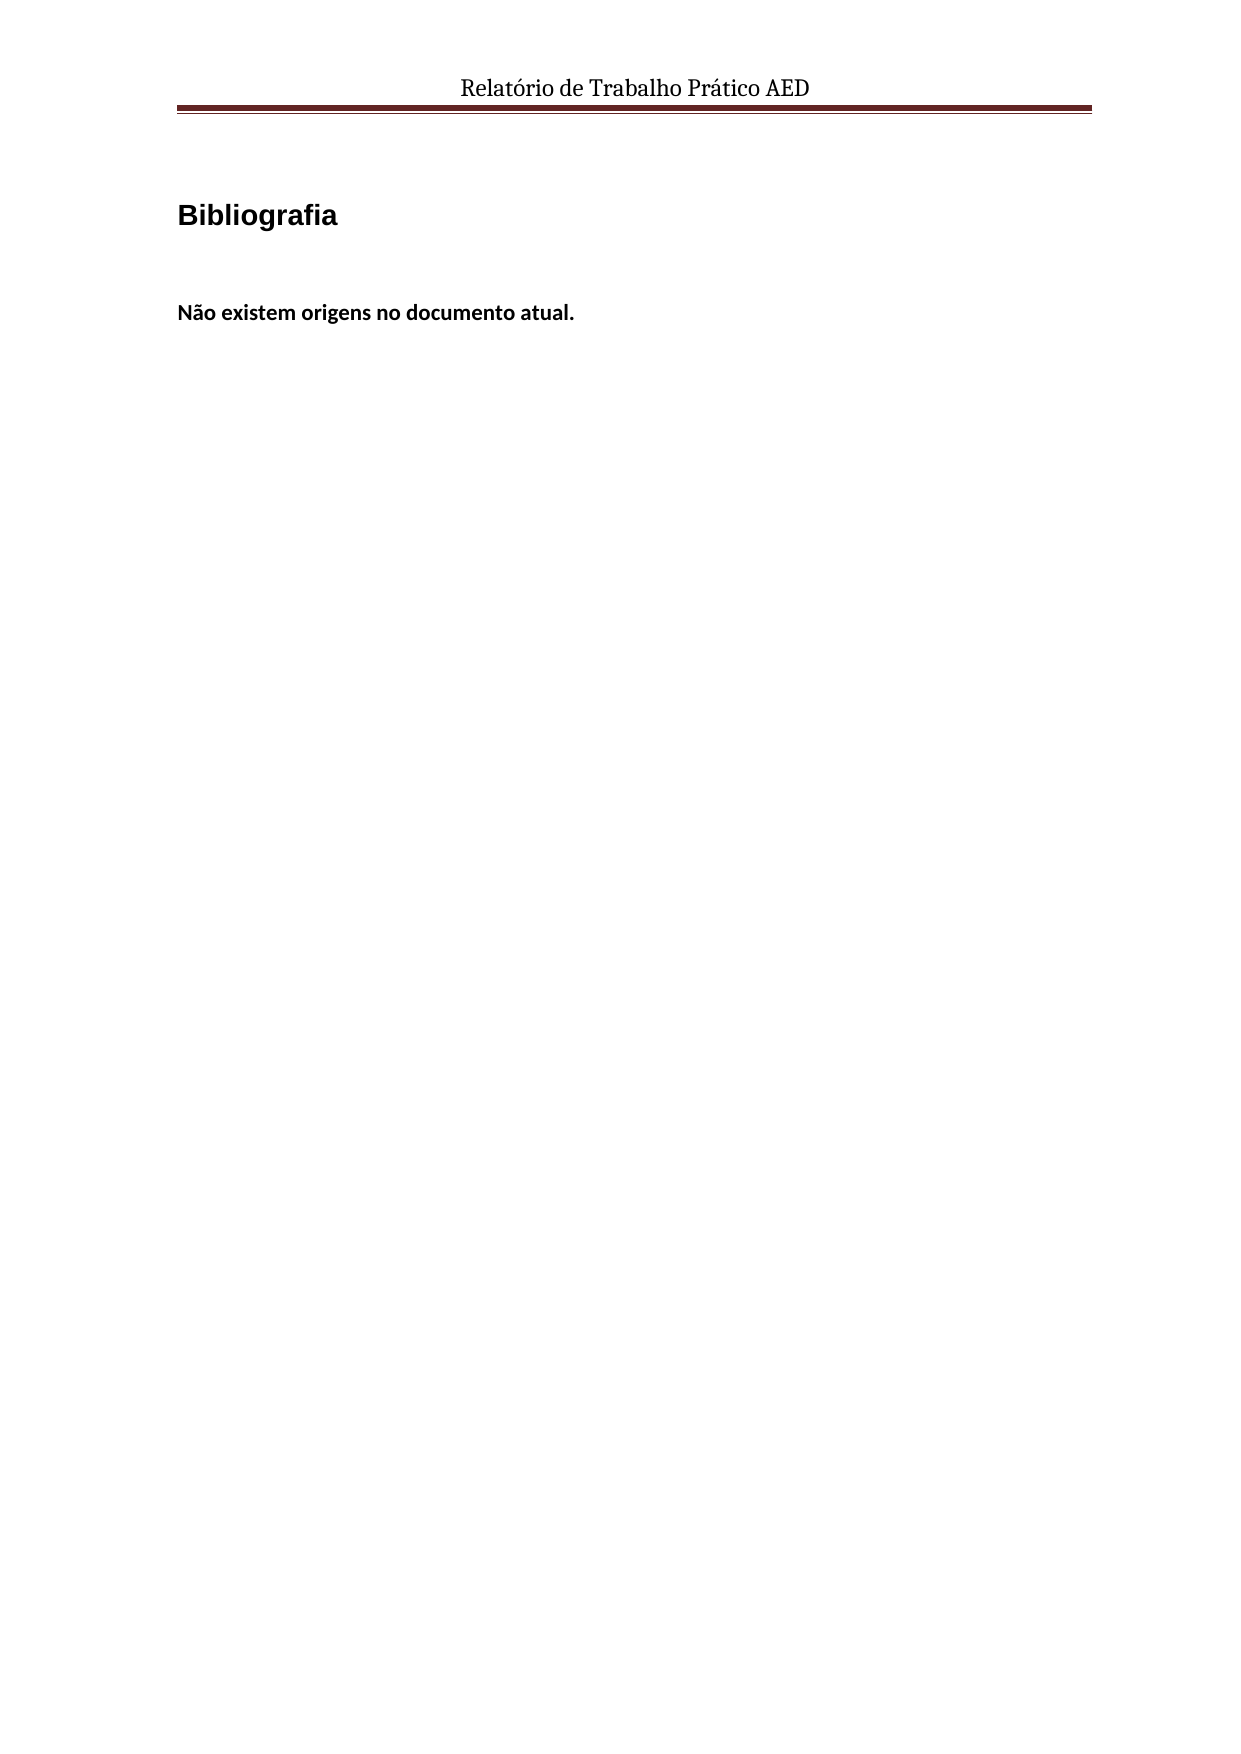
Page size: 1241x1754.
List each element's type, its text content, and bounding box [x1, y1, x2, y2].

text Não existem origens no documento atual. [177, 298, 1092, 326]
text Bibliografia [177, 198, 1092, 231]
